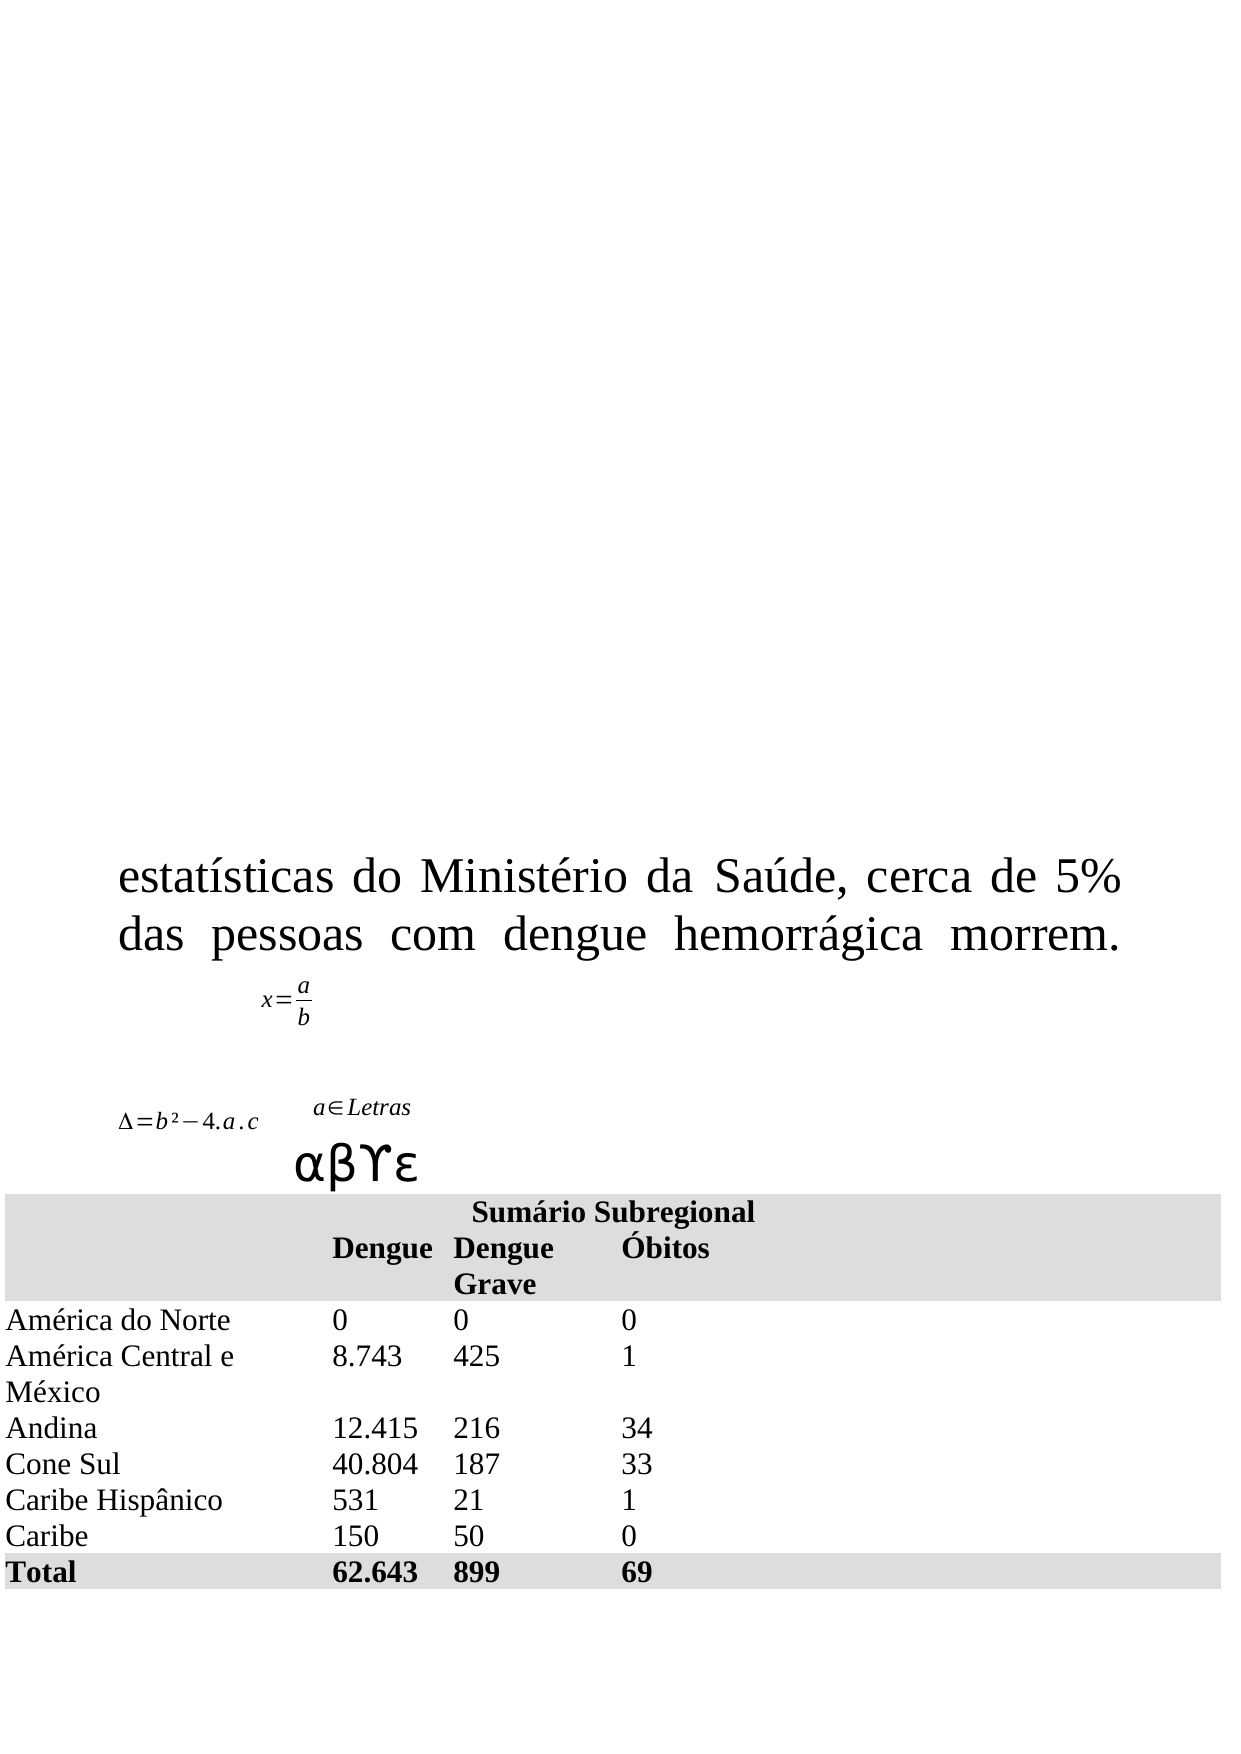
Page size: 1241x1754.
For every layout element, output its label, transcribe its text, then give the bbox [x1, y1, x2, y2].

table_cell 40.804 [332, 1445, 453, 1481]
table_cell 12.415 [332, 1409, 453, 1445]
table_cell América do Norte [5, 1301, 332, 1337]
text Na dengue hemorrágica, o quadro clínico se agrava rapidamente, apresentando sinais de insuficiência circulatória e choque, podendo levar a pessoa à morte em até 24 horas. De acordo com estatísticas do Ministério da Saúde, cerca de 5% das pessoas com dengue hemorrágica morrem. [118, 118, 1122, 1135]
table_cell 62.643 [332, 1553, 453, 1589]
table_cell 899 [453, 1553, 621, 1589]
table_cell 69 [621, 1553, 1221, 1589]
table_cell 216 [453, 1409, 621, 1445]
table_header Sumário Subregional [5, 1194, 1221, 1229]
table_cell 1 [621, 1481, 1221, 1517]
table_cell 0 [332, 1301, 453, 1337]
table_cell Caribe Hispânico [5, 1481, 332, 1517]
table_cell 1 [621, 1337, 1221, 1409]
text αβϒε [118, 1135, 1122, 1193]
table_cell 0 [621, 1301, 1221, 1337]
table_cell Dengue Grave [453, 1229, 621, 1301]
table_cell Óbitos [621, 1229, 1221, 1301]
table_cell Caribe [5, 1517, 332, 1553]
table_cell 0 [621, 1517, 1221, 1553]
table_cell 0 [453, 1301, 621, 1337]
table_cell 425 [453, 1337, 621, 1409]
table_cell [5, 1229, 332, 1301]
table_cell 8.743 [332, 1337, 453, 1409]
table_cell 50 [453, 1517, 621, 1553]
table_cell 21 [453, 1481, 621, 1517]
table_cell América Central e México [5, 1337, 332, 1409]
table_cell Cone Sul [5, 1445, 332, 1481]
table_cell 150 [332, 1517, 453, 1553]
table_cell 34 [621, 1409, 1221, 1445]
table_cell Total [5, 1553, 332, 1589]
table_cell Dengue [332, 1229, 453, 1301]
table_cell 531 [332, 1481, 453, 1517]
table_cell 33 [621, 1445, 1221, 1481]
table_cell Andina [5, 1409, 332, 1445]
table_cell 187 [453, 1445, 621, 1481]
